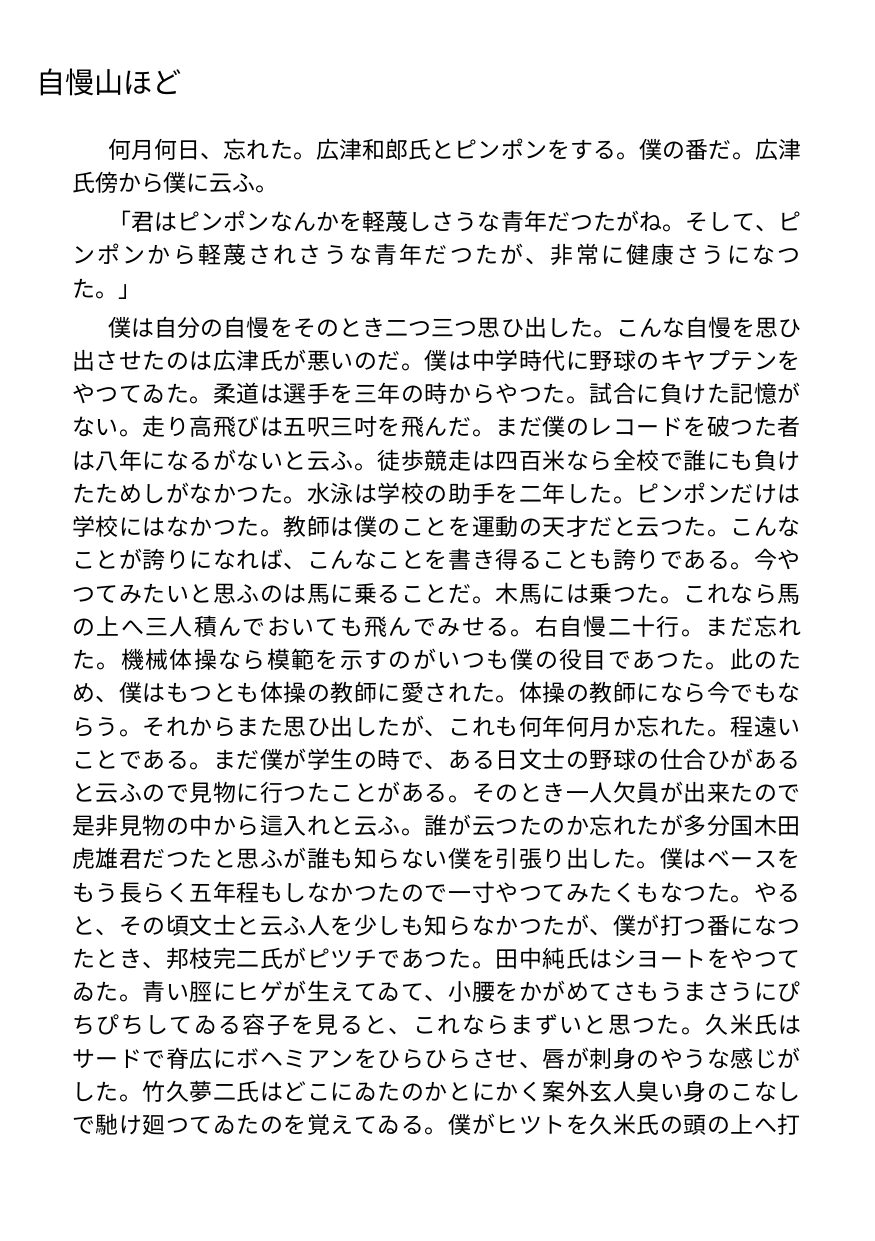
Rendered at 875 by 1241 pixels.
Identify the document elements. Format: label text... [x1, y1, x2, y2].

text 僕は自分の自慢をそのとき二つ三つ思ひ出した。こんな自慢を思ひ出させたのは広津氏が悪いのだ。僕は中学時代に野球のキヤプテンをやつてゐた。柔道は選手を三年の時からやつた。試合に負けた記憶がない。走り高飛びは五呎三吋を飛んだ。まだ僕のレコードを破つた者は八年になるがないと云ふ。徒歩競走は四百米なら全校で誰にも負けたためしがなかつた。水泳は学校の助手を二年した。ピンポンだけは学校にはなかつた。教師は僕のことを運動の天才だと云つた。こんなことが誇りになれば、こんなことを書き得ることも誇りである。今やつてみたいと思ふのは馬に乗ることだ。木馬には乗つた。これなら馬の上へ三人積んでおいても飛んでみせる。右自慢二十行。まだ忘れた。機械体操なら模範を示すのがいつも僕の役目であつた。此のため、僕はもつとも体操の教師に愛された。体操の教師になら今でもならう。それからまた思ひ出したが、これも何年何月か忘れた。程遠いことである。まだ僕が学生の時で、ある日文士の野球の仕合ひがあると云ふので見物に行つたことがある。そのとき一人欠員が出来たので是非見物の中から這入れと云ふ。誰が云つたのか忘れたが多分国木田虎雄君だつたと思ふが誰も知らない僕を引張り出した。僕はベースをもう長らく五年程もしなかつたので一寸やつてみたくもなつた。やると、その頃文士と云ふ人を少しも知らなかつたが、僕が打つ番になつたとき、邦枝完二氏がピツチであつた。田中純氏はシヨートをやつてゐた。青い脛にヒゲが生えてゐて、小腰をかがめてさもうまさうにぴちぴちしてゐる容子を見ると、これならまずいと思つた。久米氏はサードで脊広にボヘミアンをひらひらさせ、唇が刺身のやうな感じがした。竹久夢二氏はどこにゐたのかとにかく案外玄人臭い身のこなしで馳け廻つてゐたのを覚えてゐる。僕がヒツトを久米氏の頭の上へ打 [72, 309, 802, 1140]
text 「君はピンポンなんかを軽蔑しさうな青年だつたがね。そして、ピンポンから軽蔑されさうな青年だつたが、非常に健康さうになつた。」 [72, 204, 802, 304]
text 何月何日、忘れた。広津和郎氏とピンポンをする。僕の番だ。広津氏傍から僕に云ふ。 [72, 132, 802, 198]
subtitle 自慢山ほど [36, 60, 838, 102]
